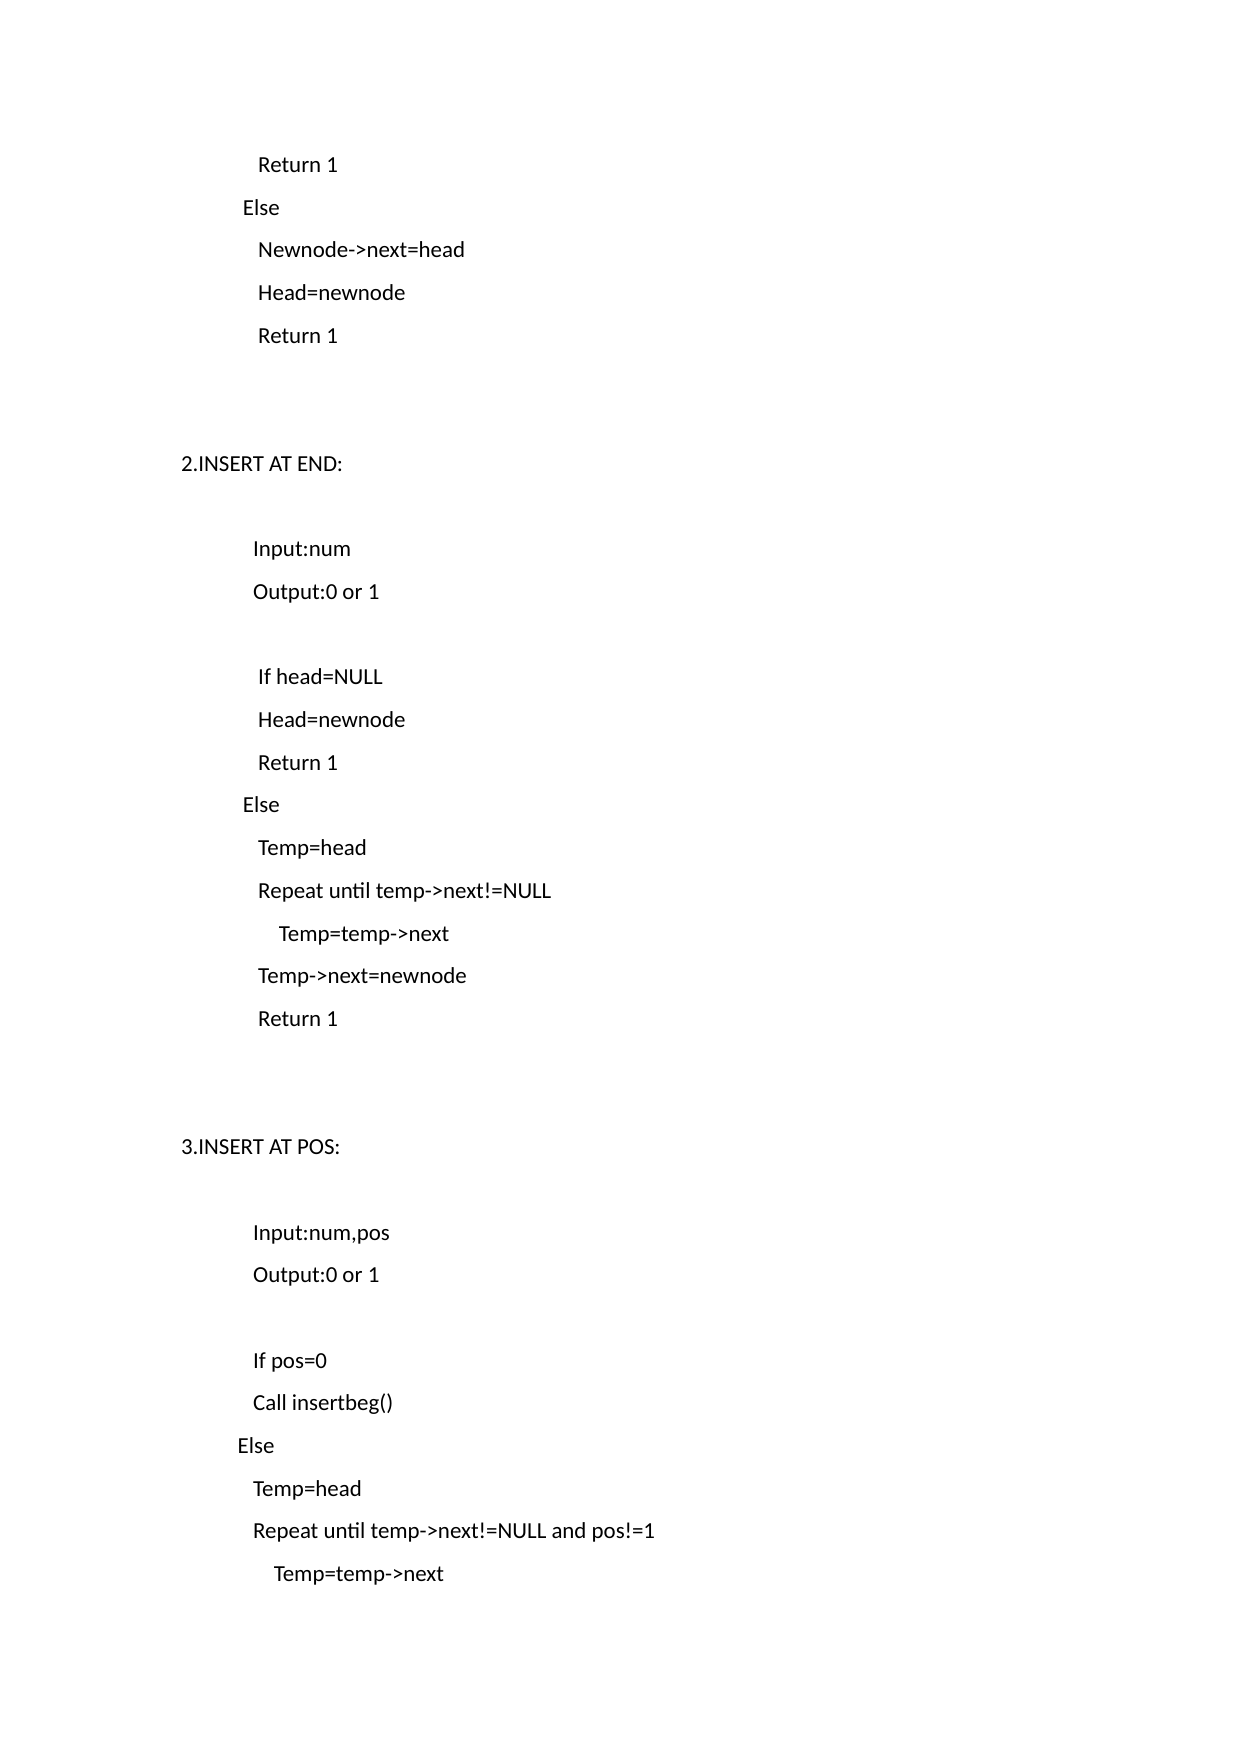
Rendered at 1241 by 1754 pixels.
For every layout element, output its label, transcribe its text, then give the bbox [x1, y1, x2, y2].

text If pos=0 [150, 1346, 1090, 1374]
text Temp=temp->next [150, 919, 1090, 947]
text Input:num [150, 534, 1090, 562]
text Head=newnode [150, 705, 1090, 733]
text Else [150, 791, 1090, 819]
text Return 1 [150, 748, 1090, 776]
text Output:0 or 1 [150, 577, 1090, 605]
text 3.INSERT AT POS: [150, 1132, 1090, 1160]
text Else [150, 193, 1090, 221]
text Newnode->next=head [150, 235, 1090, 263]
text 2.INSERT AT END: [150, 449, 1090, 477]
text Repeat until temp->next!=NULL and pos!=1 [150, 1517, 1090, 1545]
text Else [150, 1431, 1090, 1459]
text Output:0 or 1 [150, 1260, 1090, 1288]
text Repeat until temp->next!=NULL [150, 876, 1090, 904]
text Head=newnode [150, 278, 1090, 306]
text Temp=head [150, 833, 1090, 861]
text Temp=head [150, 1474, 1090, 1502]
text Return 1 [150, 150, 1090, 178]
text Temp->next=newnode [150, 961, 1090, 989]
text Temp=temp->next [150, 1559, 1090, 1587]
text Call insertbeg() [150, 1388, 1090, 1417]
text Return 1 [150, 1004, 1090, 1032]
text Input:num,pos [150, 1218, 1090, 1246]
text If head=NULL [150, 662, 1090, 691]
text Return 1 [150, 321, 1090, 349]
